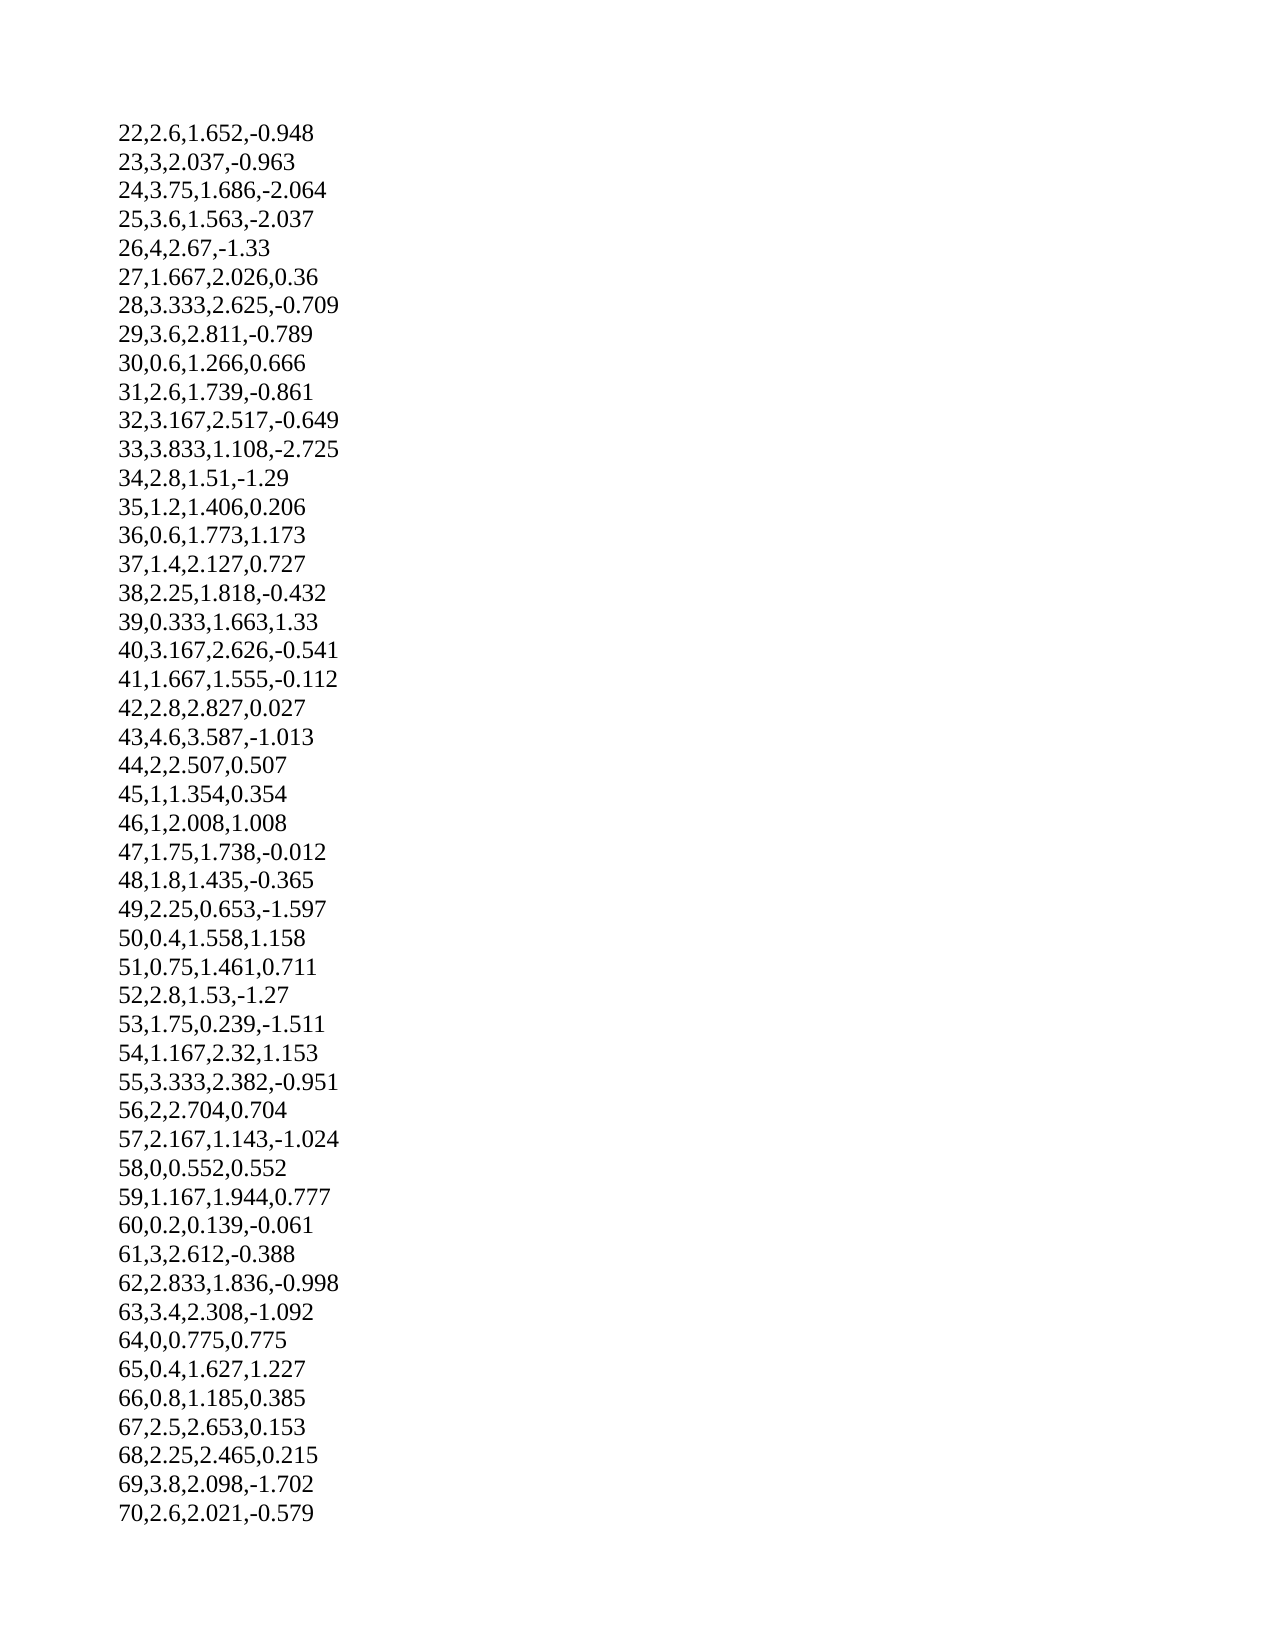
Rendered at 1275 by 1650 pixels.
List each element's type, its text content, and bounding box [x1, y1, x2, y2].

text 61,3,2.612,-0.388 [118, 1239, 1157, 1268]
text 58,0,0.552,0.552 [118, 1153, 1157, 1182]
text 44,2,2.507,0.507 [118, 751, 1157, 779]
text 25,3.6,1.563,-2.037 [118, 204, 1157, 233]
text 32,3.167,2.517,-0.649 [118, 406, 1157, 434]
text 45,1,1.354,0.354 [118, 779, 1157, 808]
text 66,0.8,1.185,0.385 [118, 1383, 1157, 1412]
text 54,1.167,2.32,1.153 [118, 1038, 1157, 1067]
text 68,2.25,2.465,0.215 [118, 1441, 1157, 1469]
text 33,3.833,1.108,-2.725 [118, 434, 1157, 463]
text 60,0.2,0.139,-0.061 [118, 1211, 1157, 1239]
text 69,3.8,2.098,-1.702 [118, 1469, 1157, 1498]
text 28,3.333,2.625,-0.709 [118, 291, 1157, 319]
text 55,3.333,2.382,-0.951 [118, 1067, 1157, 1096]
text 43,4.6,3.587,-1.013 [118, 722, 1157, 751]
text 36,0.6,1.773,1.173 [118, 521, 1157, 549]
text 67,2.5,2.653,0.153 [118, 1412, 1157, 1441]
text 23,3,2.037,-0.963 [118, 147, 1157, 176]
text 65,0.4,1.627,1.227 [118, 1354, 1157, 1383]
text 53,1.75,0.239,-1.511 [118, 1009, 1157, 1038]
text 52,2.8,1.53,-1.27 [118, 981, 1157, 1009]
text 24,3.75,1.686,-2.064 [118, 176, 1157, 204]
text 48,1.8,1.435,-0.365 [118, 866, 1157, 894]
text 56,2,2.704,0.704 [118, 1096, 1157, 1124]
text 70,2.6,2.021,-0.579 [118, 1498, 1157, 1527]
text 50,0.4,1.558,1.158 [118, 923, 1157, 952]
text 37,1.4,2.127,0.727 [118, 549, 1157, 578]
text 59,1.167,1.944,0.777 [118, 1182, 1157, 1211]
text 47,1.75,1.738,-0.012 [118, 837, 1157, 866]
text 29,3.6,2.811,-0.789 [118, 319, 1157, 348]
text 35,1.2,1.406,0.206 [118, 492, 1157, 521]
text 30,0.6,1.266,0.666 [118, 348, 1157, 377]
text 40,3.167,2.626,-0.541 [118, 636, 1157, 664]
text 31,2.6,1.739,-0.861 [118, 377, 1157, 406]
text 64,0,0.775,0.775 [118, 1326, 1157, 1354]
text 57,2.167,1.143,-1.024 [118, 1124, 1157, 1153]
text 41,1.667,1.555,-0.112 [118, 664, 1157, 693]
text 34,2.8,1.51,-1.29 [118, 463, 1157, 492]
text 63,3.4,2.308,-1.092 [118, 1297, 1157, 1326]
text 39,0.333,1.663,1.33 [118, 607, 1157, 636]
text 51,0.75,1.461,0.711 [118, 952, 1157, 981]
text 42,2.8,2.827,0.027 [118, 693, 1157, 722]
text 46,1,2.008,1.008 [118, 808, 1157, 837]
text 38,2.25,1.818,-0.432 [118, 578, 1157, 607]
text 27,1.667,2.026,0.36 [118, 262, 1157, 291]
text 49,2.25,0.653,-1.597 [118, 894, 1157, 923]
text 62,2.833,1.836,-0.998 [118, 1268, 1157, 1297]
text 22,2.6,1.652,-0.948 [118, 118, 1157, 147]
text 26,4,2.67,-1.33 [118, 233, 1157, 262]
